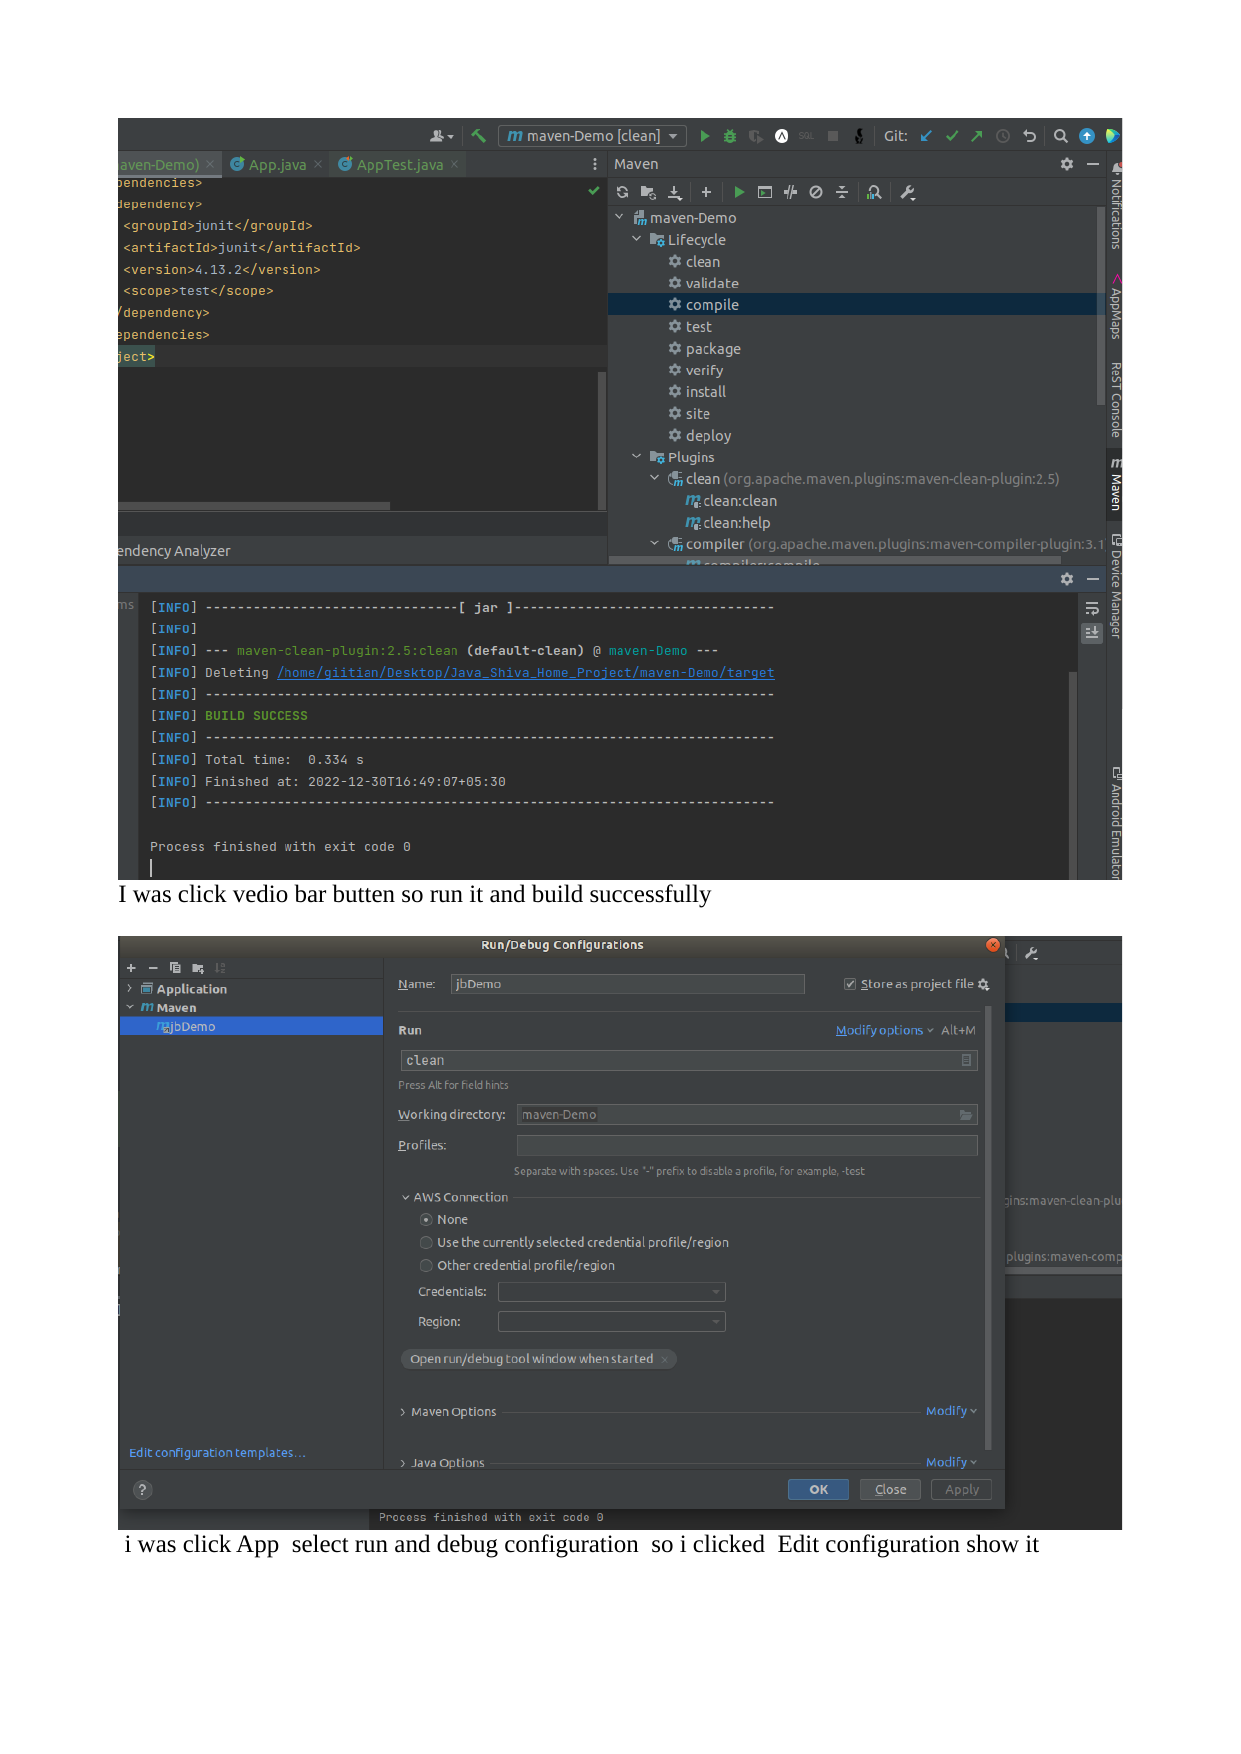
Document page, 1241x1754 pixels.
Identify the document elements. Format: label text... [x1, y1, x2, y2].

picture [118, 936, 1123, 1530]
text I was click vedio bar butten so run it and build successfully [118, 880, 1122, 908]
text i was click App select run and debug configuration so i clicked Edit configuration show it [118, 1530, 1122, 1558]
picture [118, 118, 1123, 880]
